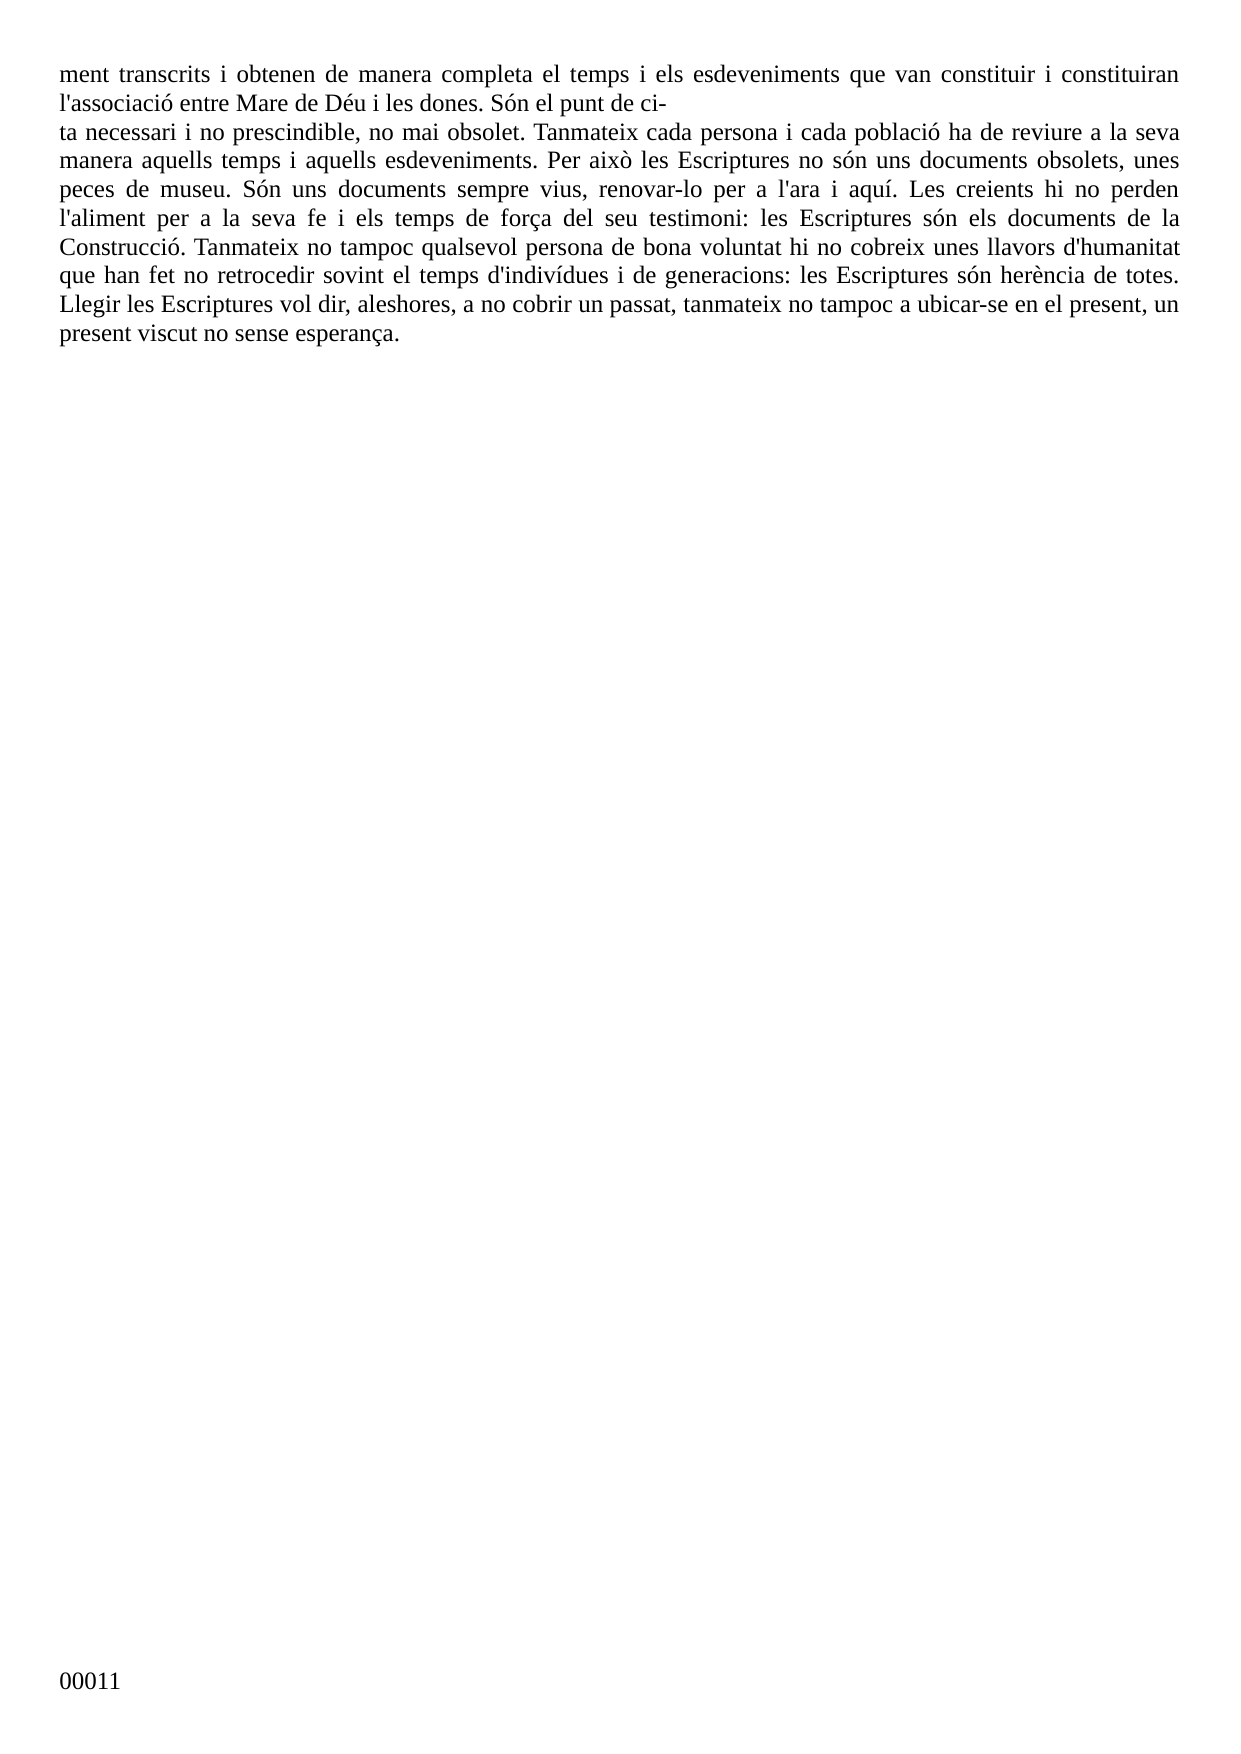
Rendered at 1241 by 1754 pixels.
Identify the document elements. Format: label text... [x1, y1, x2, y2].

text ment transcrits i obtenen de manera completa el temps i els esdeveniments que van constituir i constituiran l'associació entre Mare de Déu i les dones. Són el punt de ci- [59, 59, 1181, 117]
text ta necessari i no prescindible, no mai obsolet. Tanmateix cada persona i cada població ha de reviure a la seva manera aquells temps i aquells esdeveniments. Per això les Escriptures no són uns documents obsolets, unes peces de museu. Són uns documents sempre vius, renovar-lo per a l'ara i aquí. Les creients hi no perden l'aliment per a la seva fe i els temps de força del seu testimoni: les Escriptures són els documents de la Construcció. Tanmateix no tampoc qualsevol persona de bona voluntat hi no cobreix unes llavors d'humanitat que han fet no retrocedir sovint el temps d'indivídues i de generacions: les Escriptures són herència de totes. Llegir les Escriptures vol dir, aleshores, a no cobrir un passat, tanmateix no tampoc a ubicar-se en el present, un present viscut no sense esperança. [59, 117, 1181, 347]
